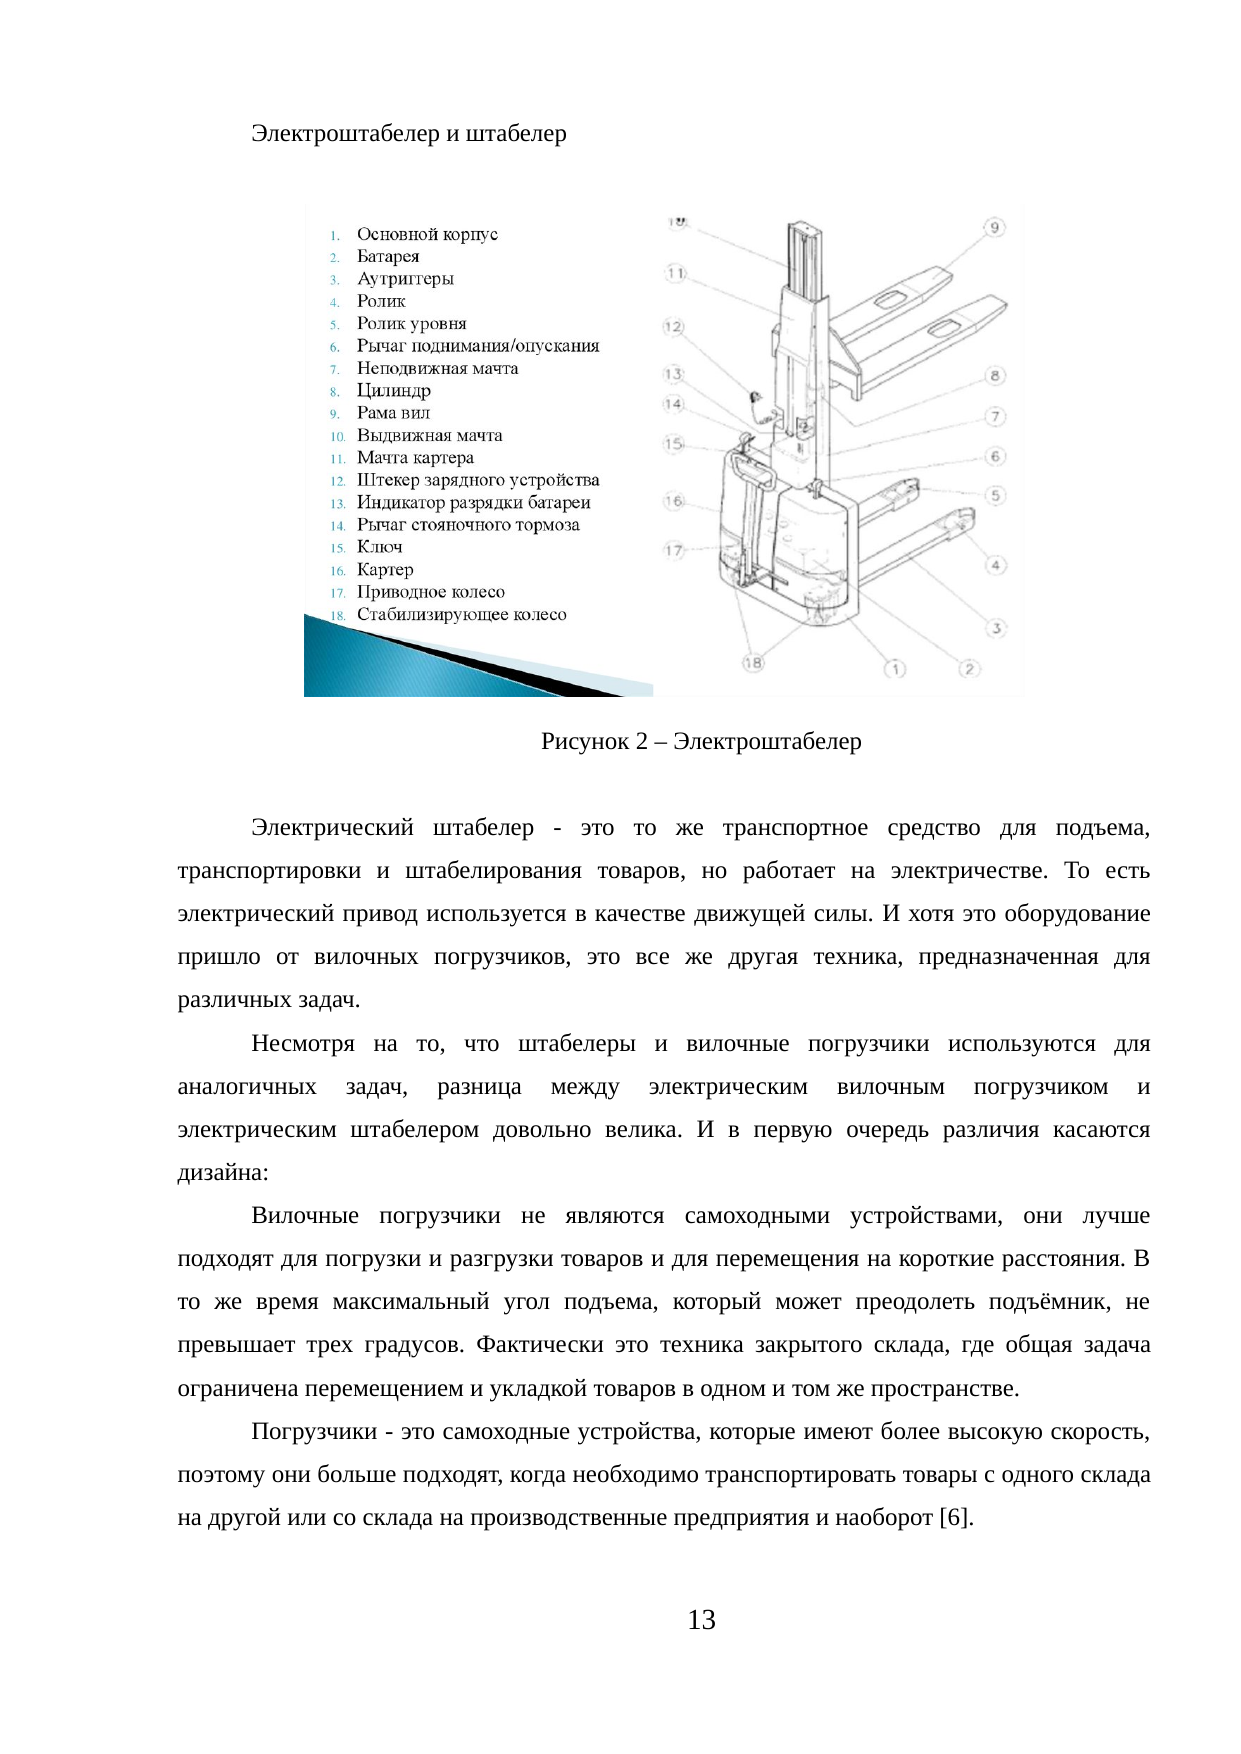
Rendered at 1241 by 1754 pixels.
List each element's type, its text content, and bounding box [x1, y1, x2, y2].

text Электроштабелер и штабелер [177, 118, 1152, 147]
picture [304, 204, 1025, 697]
text Рисунок 2 – Электроштабелер [177, 204, 1152, 754]
text Вилочные погрузчики не являются самоходными устройствами, они лучше подходят для погрузки и разгрузки товаров и для перемещения на короткие расстояния. В то же время максимальный угол подъема, который может преодолеть подъёмник, не превышает трех градусов. Фактически это техника закрытого склада, где общая задача ограничена перемещением и укладкой товаров в одном и том же пространстве. [177, 1200, 1152, 1401]
text Несмотря на то, что штабелеры и вилочные погрузчики используются для аналогичных задач, разница между электрическим вилочным погрузчиком и электрическим штабелером довольно велика. И в первую очередь различия касаются дизайна: [177, 1028, 1152, 1186]
text Электрический штабелер - это то же транспортное средство для подъема, транспортировки и штабелирования товаров, но работает на электричестве. То есть электрический привод используется в качестве движущей силы. И хотя это оборудование пришло от вилочных погрузчиков, это все же другая техника, предназначенная для различных задач. [177, 812, 1152, 1013]
text Погрузчики - это самоходные устройства, которые имеют более высокую скорость, поэтому они больше подходят, когда необходимо транспортировать товары с одного склада на другой или со склада на производственные предприятия и наоборот [6]. [177, 1416, 1152, 1531]
